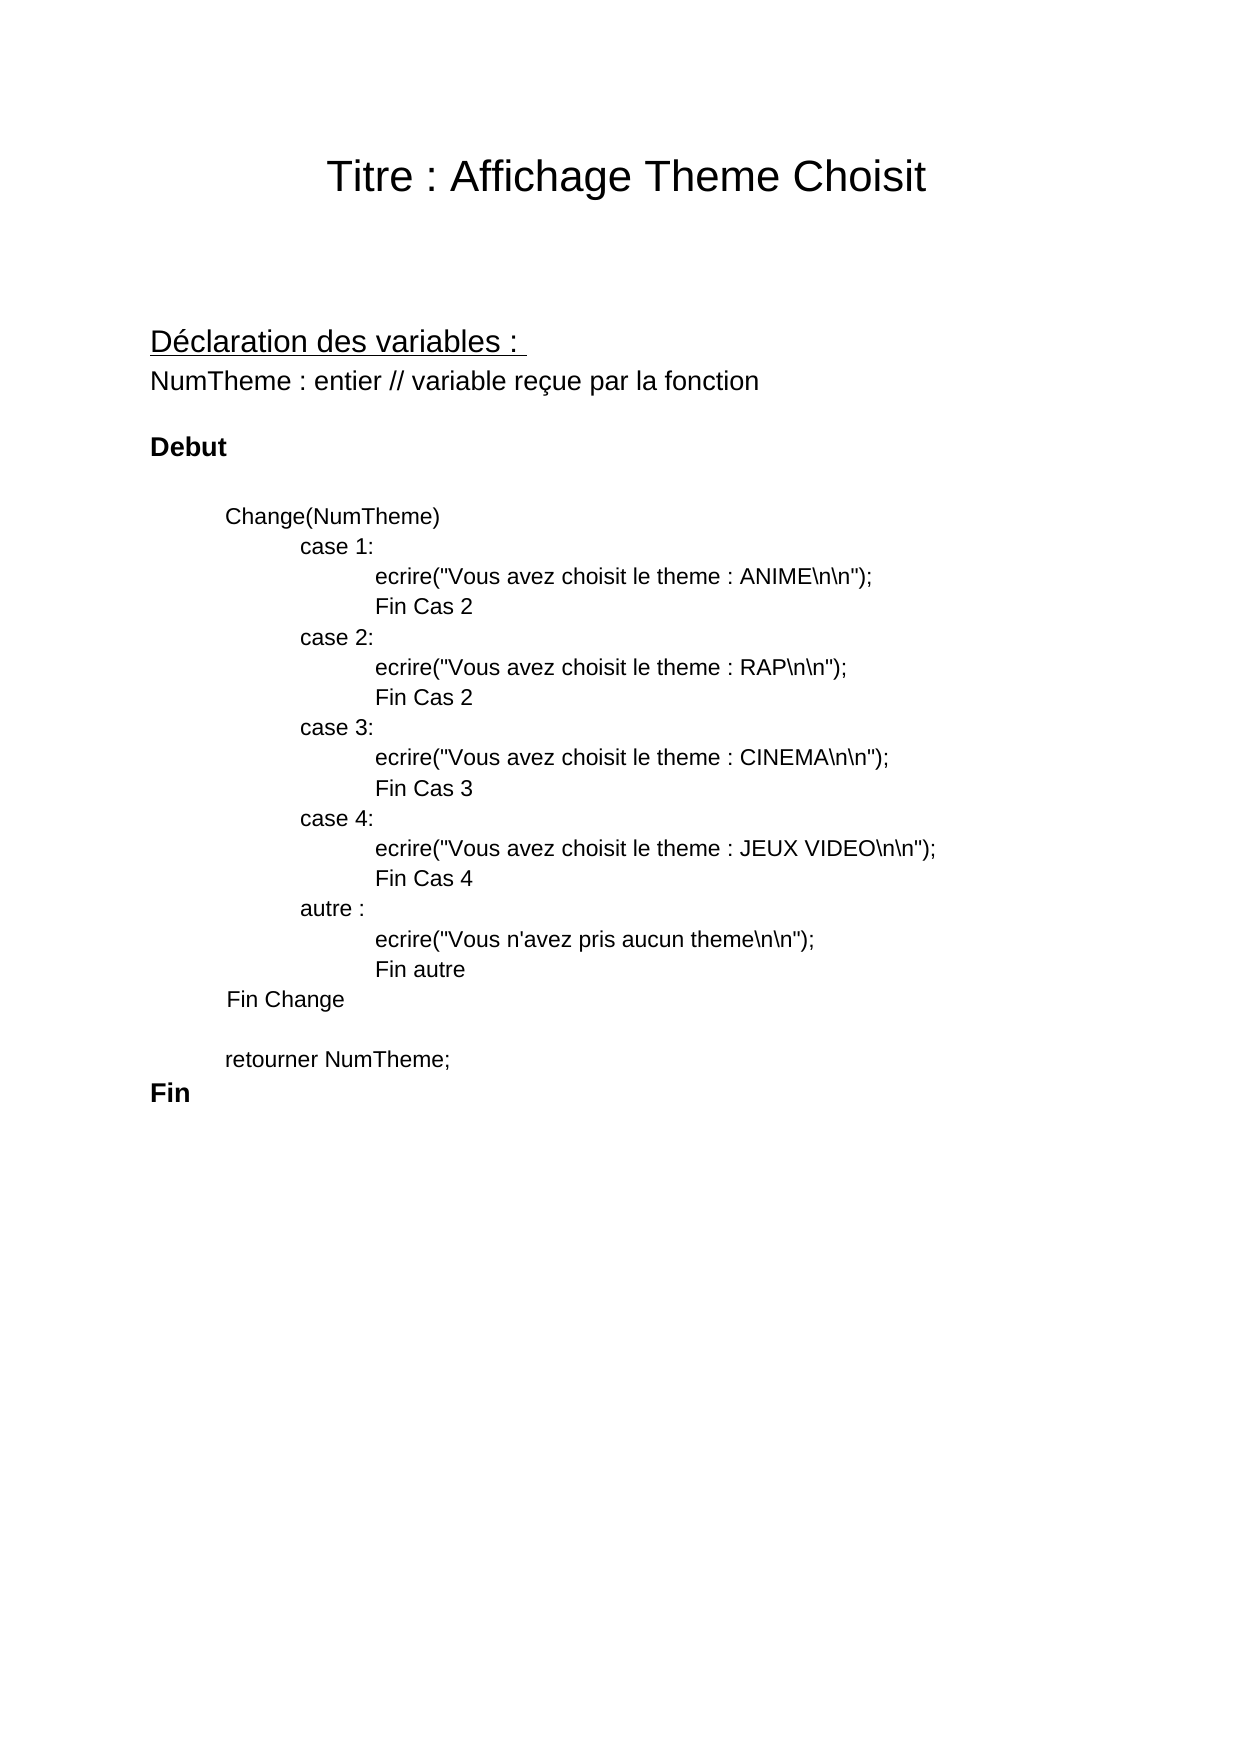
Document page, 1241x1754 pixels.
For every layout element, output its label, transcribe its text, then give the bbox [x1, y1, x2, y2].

text case 4: [150, 805, 1090, 831]
text Fin Cas 2 [150, 593, 1090, 620]
text Fin Cas 4 [150, 865, 1090, 892]
text ecrire("Vous avez choisit le theme : JEUX VIDEO\n\n"); [150, 835, 1090, 861]
text NumTheme : entier // variable reçue par la fonction [150, 365, 1090, 396]
text case 1: [150, 533, 1090, 559]
text case 3: [150, 714, 1090, 741]
text Fin autre [150, 956, 1090, 982]
text Fin [150, 1077, 1090, 1108]
text retourner NumTheme; [150, 1046, 1090, 1073]
text Fin Cas 3 [150, 774, 1090, 801]
text Debut [150, 431, 1090, 462]
text Fin Cas 2 [150, 684, 1090, 710]
text ecrire("Vous avez choisit le theme : CINEMA\n\n"); [150, 744, 1090, 771]
text autre : [150, 895, 1090, 922]
text Titre : Affichage Theme Choisit [150, 150, 1090, 200]
text ecrire("Vous avez choisit le theme : RAP\n\n"); [150, 654, 1090, 680]
text Change(NumTheme) [150, 503, 1090, 529]
text case 2: [150, 623, 1090, 650]
text Fin Change [150, 986, 1090, 1012]
text ecrire("Vous avez choisit le theme : ANIME\n\n"); [150, 563, 1090, 589]
text Déclaration des variables : [150, 323, 1090, 359]
text ecrire("Vous n'avez pris aucun theme\n\n"); [150, 926, 1090, 952]
